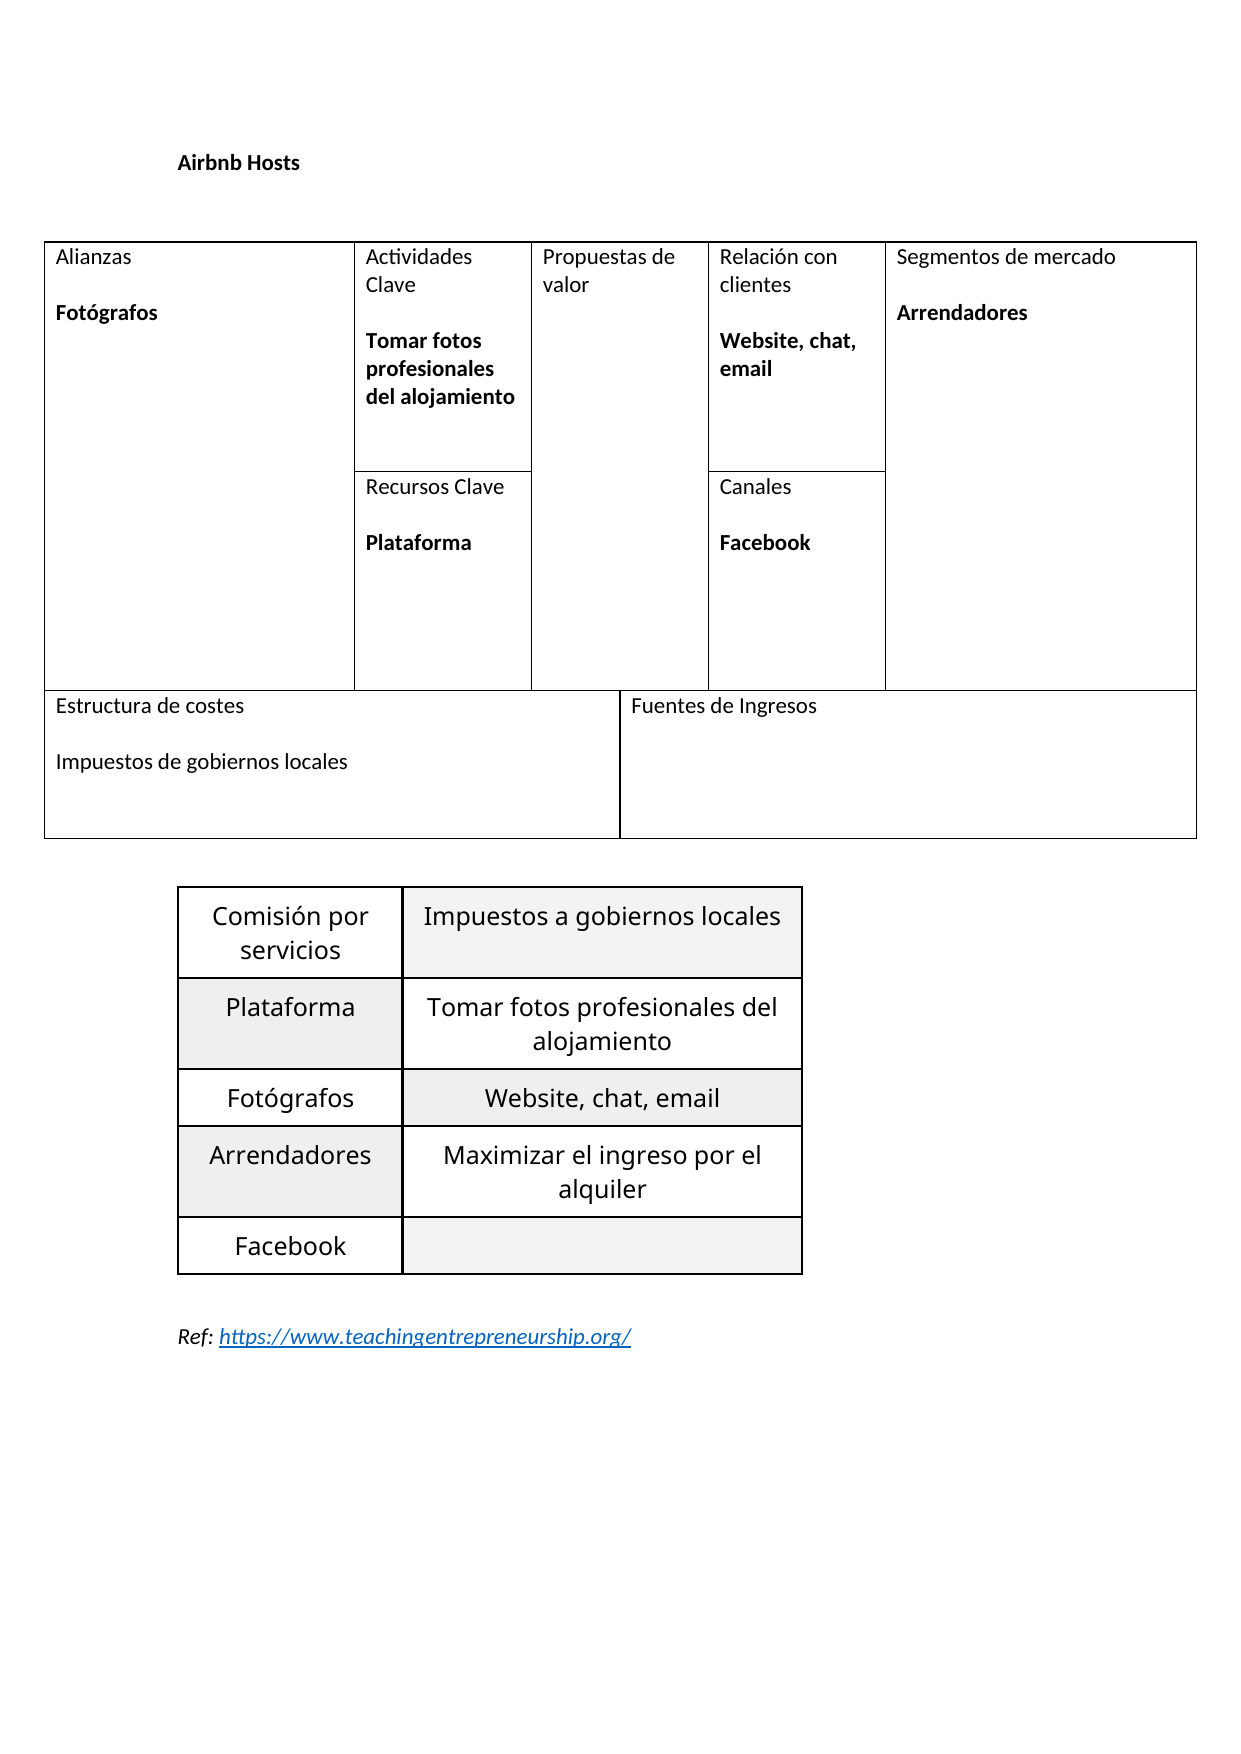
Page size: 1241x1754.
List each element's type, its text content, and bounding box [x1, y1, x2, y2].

table_cell Recursos Clave Plataforma [355, 472, 531, 690]
text Ref: https://www.teachingentrepreneurship.org/ [177, 1322, 1063, 1350]
table_header Actividades Clave Tomar fotos profesionales del alojamiento [355, 243, 531, 471]
table_cell Plataforma [179, 979, 401, 1068]
table_cell Tomar fotos profesionales del alojamiento [404, 979, 801, 1068]
table_cell Estructura de costes Impuestos de gobiernos locales [45, 691, 619, 838]
table_cell Website, chat, email [404, 1070, 801, 1125]
table_header Comisión por servicios [179, 888, 401, 977]
table_cell Maximizar el ingreso por el alquiler [404, 1127, 801, 1216]
table_cell Canales Facebook [709, 472, 885, 690]
table_cell [404, 1218, 801, 1273]
table_cell Arrendadores [179, 1127, 401, 1216]
table_header Relación con clientes Website, chat, email [709, 243, 885, 471]
table_cell Fuentes de Ingresos [621, 691, 1196, 838]
text Airbnb Hosts [177, 148, 1063, 176]
table_cell Fotógrafos [179, 1070, 401, 1125]
table_header Segmentos de mercado Arrendadores [886, 243, 1196, 690]
table_header Propuestas de valor [532, 243, 708, 690]
table_cell Facebook [179, 1218, 401, 1273]
table_header Impuestos a gobiernos locales [404, 888, 801, 977]
table_header Alianzas Fotógrafos [45, 243, 354, 690]
